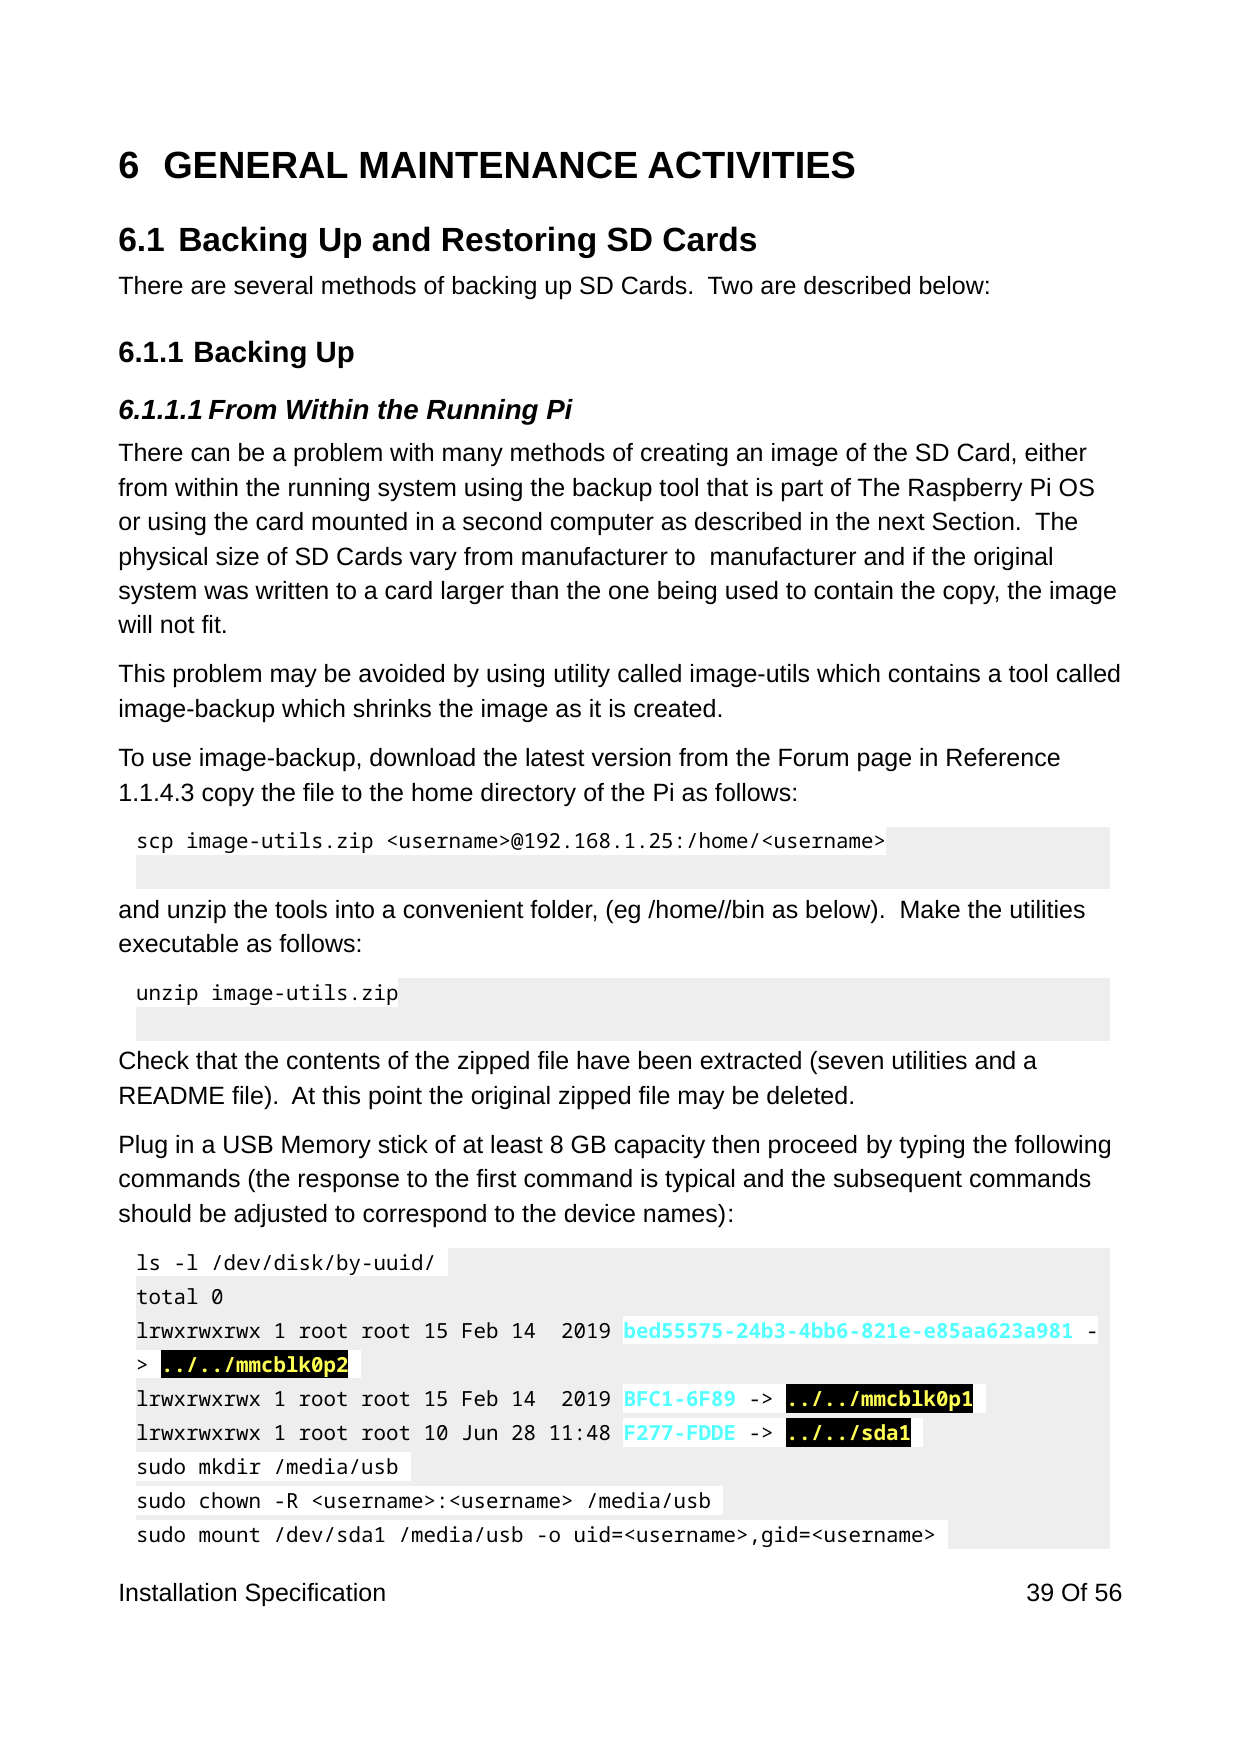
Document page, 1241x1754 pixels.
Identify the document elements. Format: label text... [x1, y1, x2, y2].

text To use image-backup, download the latest version from the Forum page in Reference 1.1.4.3 copy the file to the home directory of the Pi as follows: [118, 743, 1122, 806]
subtitle Backing Up [118, 335, 1122, 369]
text sudo chown -R <username>:<username> /media/usb [136, 1486, 1110, 1515]
subtitle GENERAL MAINTENANCE ACTIVITIES [118, 143, 1122, 187]
text total 0 lrwxrwxrwx 1 root root 15 Feb 14 2019 bed55575-24b3-4bb6-821e-e85aa623a981 -> ../../mmcblk0p2 [136, 1282, 1110, 1378]
text This problem may be avoided by using utility called image-utils which contains a tool called image-backup which shrinks the image as it is created. [118, 659, 1122, 723]
text unzip image-utils.zip [136, 978, 1110, 1041]
text lrwxrwxrwx 1 root root 15 Feb 14 2019 BFC1-6F89 -> ../../mmcblk0p1 [136, 1384, 1110, 1413]
subtitle Backing Up and Restoring SD Cards [118, 220, 1122, 259]
text Check that the contents of the zipped file have been extracted (seven utilities and a README file). At this point the original zipped file may be deleted. [118, 1046, 1122, 1109]
text scp image-utils.zip <username>@192.168.1.25:/home/<username> [136, 827, 1110, 855]
text sudo mount /dev/sda1 /media/usb -o uid=<username>,gid=<username> [136, 1520, 1110, 1549]
text sudo mkdir /media/usb [136, 1452, 1110, 1481]
text ls -l /dev/disk/by-uuid/ [136, 1248, 1110, 1276]
subtitle From Within the Running Pi [118, 394, 1122, 426]
text There can be a problem with many methods of creating an image of the SD Card, either from within the running system using the backup tool that is part of The Raspberry Pi OS or using the card mounted in a second computer as described in the next Section. The physical size of SD Cards vary from manufacturer to manufacturer and if the original system was written to a card larger than the one being used to contain the copy, the image will not fit. [118, 438, 1122, 639]
text Plug in a USB Memory stick of at least 8 GB capacity then proceed by typing the following commands (the response to the first command is typical and the subsequent commands should be adjusted to correspond to the device names): [118, 1130, 1122, 1228]
text lrwxrwxrwx 1 root root 10 Jun 28 11:48 F277-FDDE -> ../../sda1 [136, 1418, 1110, 1447]
text and unzip the tools into a convenient folder, (eg /home//bin as below). Make the utilities executable as follows: [118, 895, 1122, 958]
text There are several methods of backing up SD Cards. Two are described below: [118, 271, 1122, 300]
